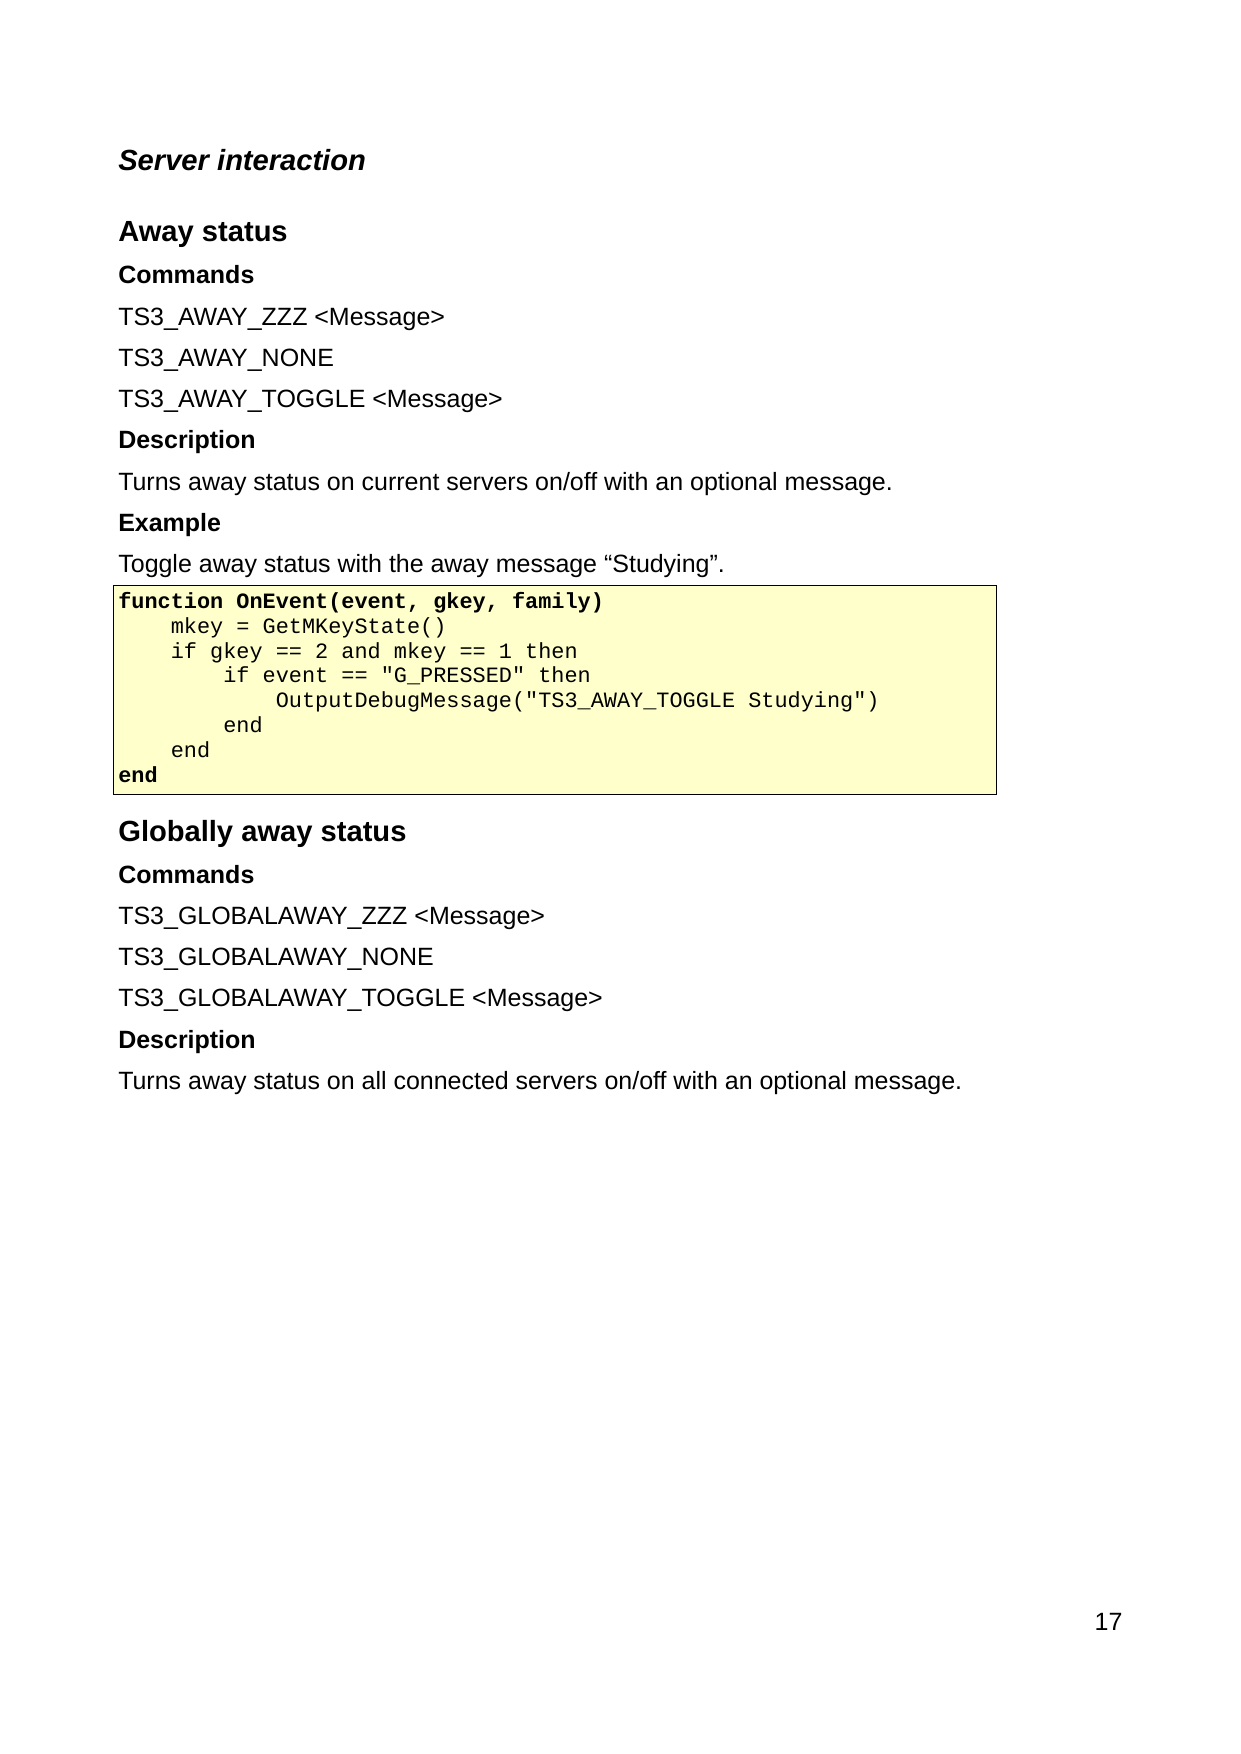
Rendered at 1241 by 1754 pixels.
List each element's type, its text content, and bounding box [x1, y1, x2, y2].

text Turns away status on current servers on/off with an optional message. [118, 466, 1122, 495]
text TS3_AWAY_TOGGLE <Message> [118, 384, 1122, 413]
text Commands [118, 260, 1122, 289]
text end [997, 764, 1122, 788]
subtitle Globally away status [118, 813, 1122, 847]
text if event == "G_PRESSED" then [997, 664, 1122, 689]
text end [997, 714, 1122, 739]
text Description [118, 425, 1122, 454]
subtitle Server interaction [118, 143, 1122, 177]
text TS3_GLOBALAWAY_ZZZ <Message> [118, 901, 1122, 929]
text Toggle away status with the away message “Studying”. [118, 549, 1122, 578]
subtitle Away status [118, 214, 1122, 248]
text Commands [118, 859, 1122, 888]
text Description [118, 1024, 1122, 1053]
text if gkey == 2 and mkey == 1 then [997, 640, 1122, 664]
text end [997, 739, 1122, 764]
text OutputDebugMessage("TS3_AWAY_TOGGLE Studying") [997, 689, 1122, 714]
text mkey = GetMKeyState() [997, 615, 1122, 640]
text TS3_AWAY_NONE [118, 343, 1122, 371]
text TS3_GLOBALAWAY_TOGGLE <Message> [118, 983, 1122, 1012]
text Turns away status on all connected servers on/off with an optional message. [118, 1066, 1122, 1094]
text function OnEvent(event, gkey, family) [997, 590, 1122, 615]
text TS3_AWAY_ZZZ <Message> [118, 301, 1122, 330]
text TS3_GLOBALAWAY_NONE [118, 942, 1122, 971]
text Example [118, 508, 1122, 536]
